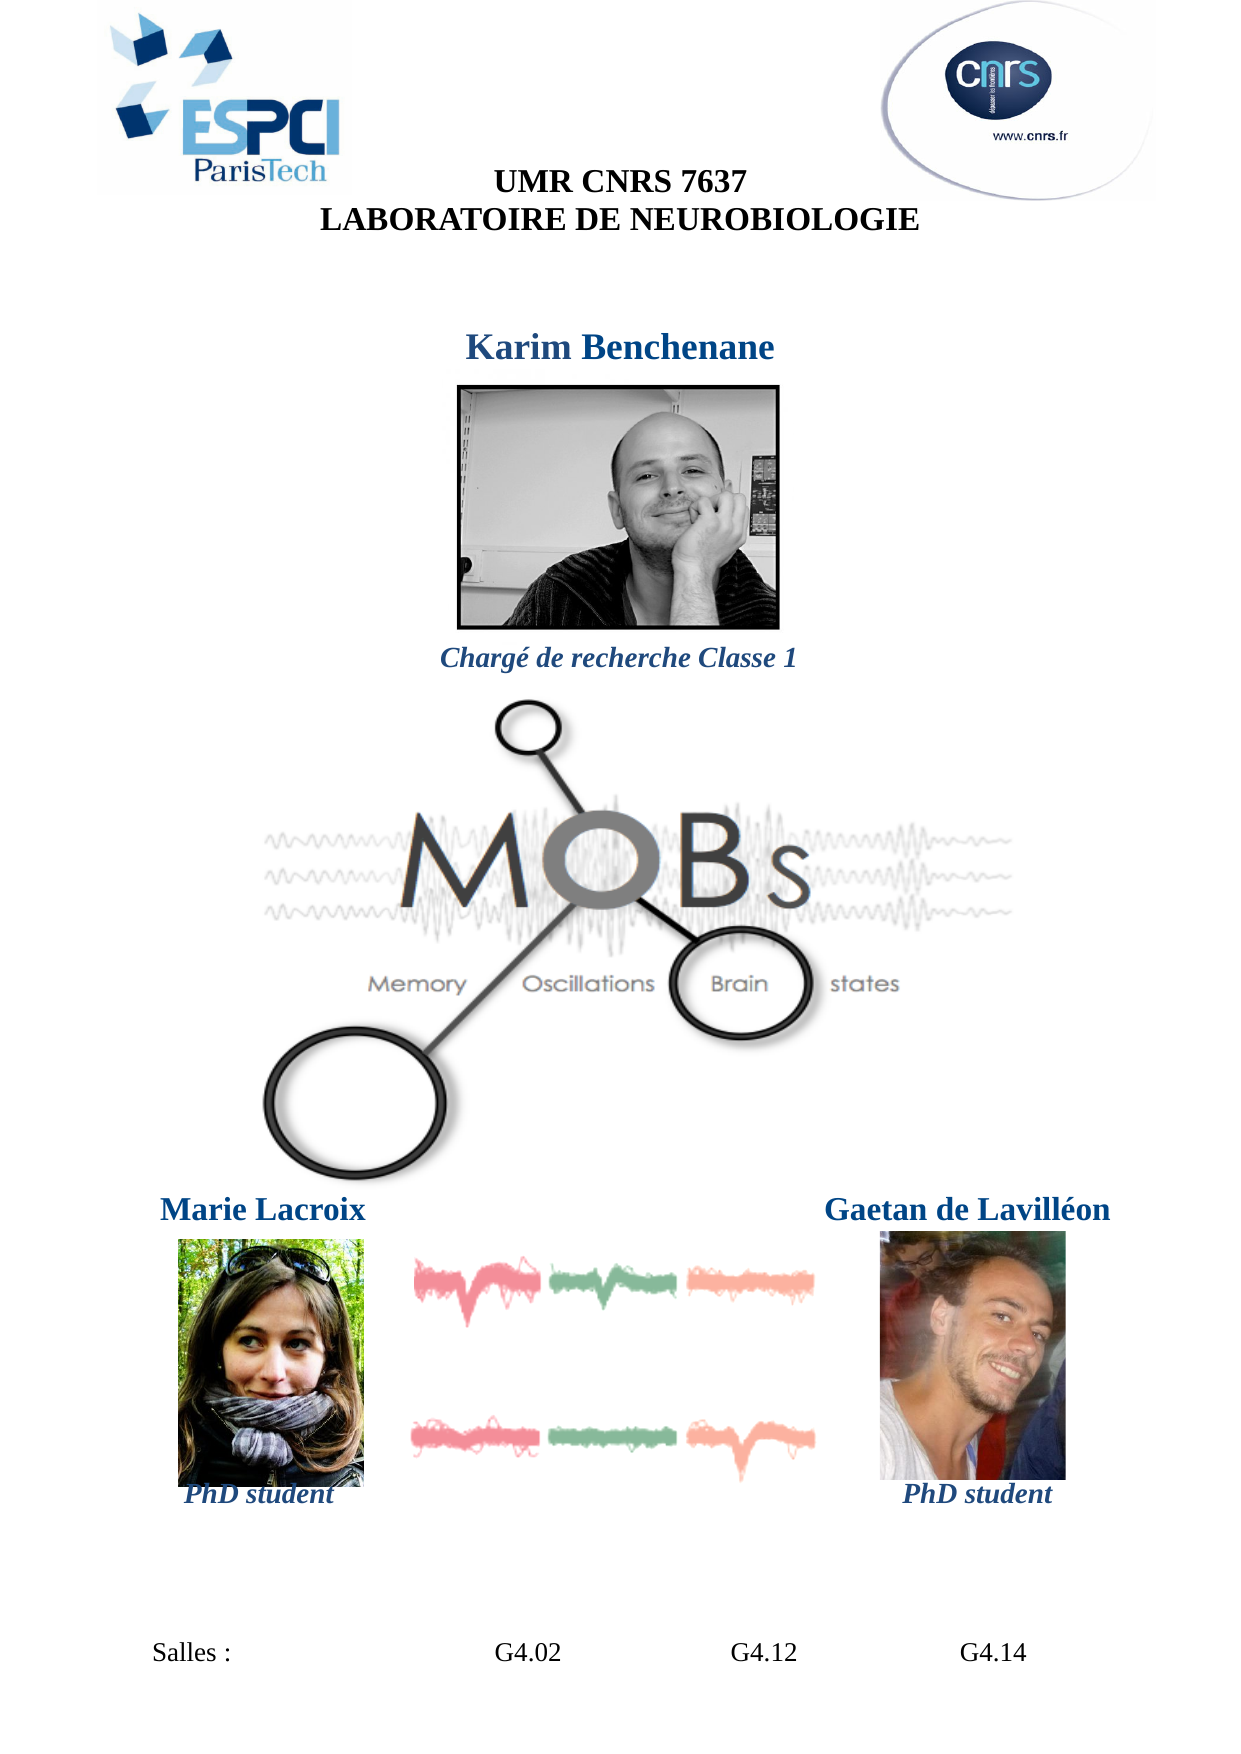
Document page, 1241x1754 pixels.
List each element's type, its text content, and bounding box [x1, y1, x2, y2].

text LABORATOIRE DE NEUROBIOLOGIE [118, 199, 1122, 238]
text UMR CNRS 7637 [118, 161, 880, 199]
text Chargé de recherche Classe 1 [118, 640, 1122, 674]
text Karim Benchenane [118, 324, 1122, 367]
text PhD student PhD student [118, 1477, 1122, 1510]
text Marie Lacroix Gaetan de Lavilléon [118, 1189, 1122, 1227]
